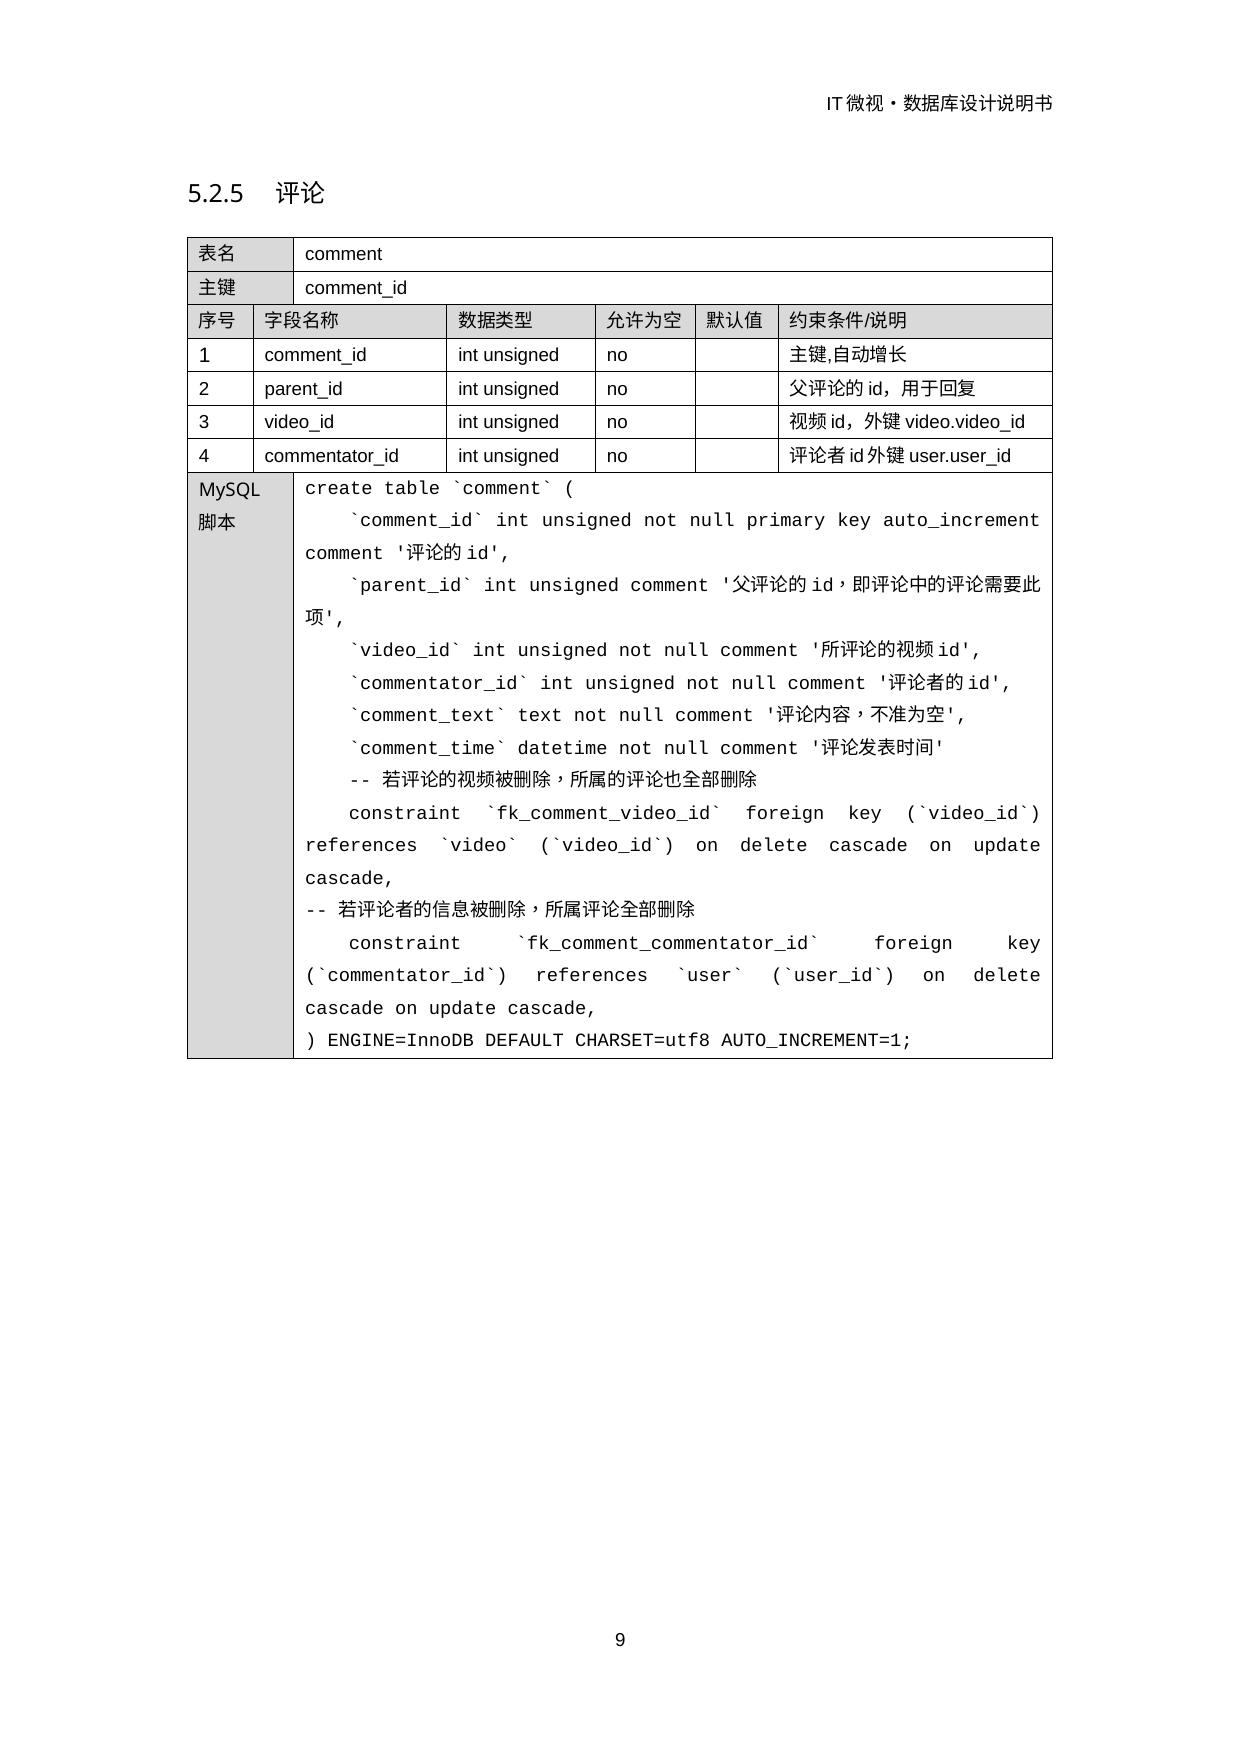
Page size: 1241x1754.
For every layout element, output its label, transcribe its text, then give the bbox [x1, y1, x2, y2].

table_cell int unsigned [447, 406, 595, 438]
table_cell 评论者id外键user.user_id [779, 439, 1052, 472]
subtitle 评论 [187, 159, 1053, 224]
table_header comment [294, 238, 1052, 271]
table_cell no [596, 339, 695, 371]
table_cell 默认值 [696, 305, 778, 338]
table_cell 4 [188, 439, 253, 472]
table_cell int unsigned [447, 339, 595, 371]
table_cell [696, 439, 778, 472]
table_cell [696, 339, 778, 371]
table_cell int unsigned [447, 439, 595, 472]
table_cell 主键 [188, 272, 293, 304]
table_cell 主键,自动增长 [779, 339, 1052, 371]
table_cell no [596, 406, 695, 438]
table_cell 序号 [188, 305, 253, 338]
table_cell 2 [188, 372, 253, 405]
table_cell commentator_id [254, 439, 446, 472]
table_cell 允许为空 [596, 305, 695, 338]
table_cell no [596, 439, 695, 472]
table_cell 视频id，外键video.video_id [779, 406, 1052, 438]
table_cell no [596, 372, 695, 405]
table_cell [696, 406, 778, 438]
table_cell comment_id [294, 272, 1052, 304]
table_cell video_id [254, 406, 446, 438]
table_cell [696, 372, 778, 405]
table_cell create table `comment` ( `comment_id` int unsigned not null primary key auto_increment comment '评论的id', `parent_id` int unsigned comment '父评论的id，即评论中的评论需要此项', `video_id` int unsigned not null comment '所评论的视频id', `commentator_id` int unsigned not null comment '评论者的id', `comment_text` text not null comment '评论内容，不准为空', `comment_time` datetime not null comment '评论发表时间' -- 若评论的视频被删除，所属的评论也全部删除 constraint `fk_comment_video_id` foreign key (`video_id`) references `video` (`video_id`) on delete cascade on update cascade, -- 若评论者的信息被删除，所属评论全部删除 constraint `fk_comment_commentator_id` foreign key (`commentator_id`) references `user` (`user_id`) on delete cascade on update cascade, ) ENGINE=InnoDB DEFAULT CHARSET=utf8 AUTO_INCREMENT=1; [294, 473, 1052, 1058]
table_cell 1 [188, 339, 253, 371]
table_cell comment_id [254, 339, 446, 371]
table_cell parent_id [254, 372, 446, 405]
table_cell int unsigned [447, 372, 595, 405]
table_cell 父评论的id，用于回复 [779, 372, 1052, 405]
table_cell 约束条件/说明 [779, 305, 1052, 338]
table_cell 数据类型 [447, 305, 595, 338]
table_cell 3 [188, 406, 253, 438]
table_cell 字段名称 [254, 305, 446, 338]
table_header 表名 [188, 238, 293, 271]
table_cell MySQL脚本 [188, 473, 293, 1058]
